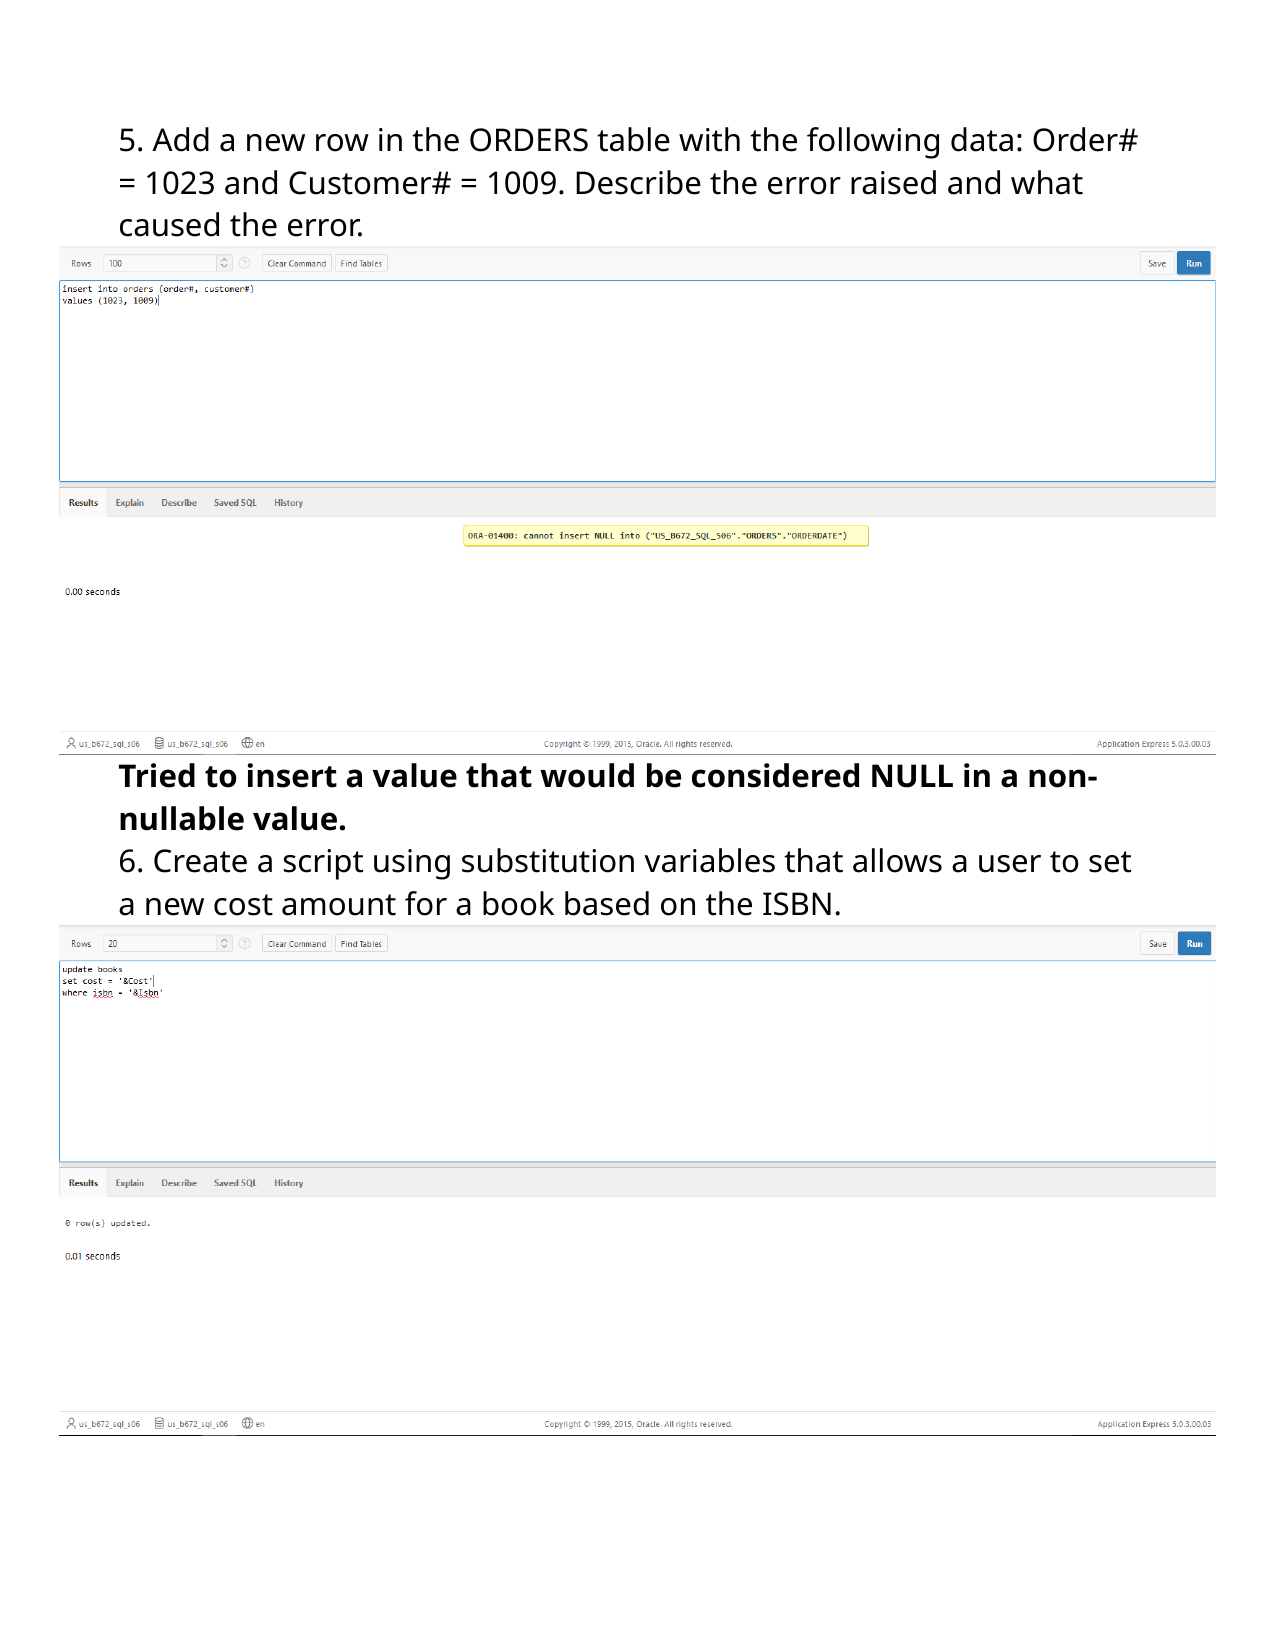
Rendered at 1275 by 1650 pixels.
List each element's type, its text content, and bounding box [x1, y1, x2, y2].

text Tried to insert a value that would be considered NULL in a non-nullable value. [118, 755, 1157, 839]
text 6. Create a script using substitution variables that allows a user to set a new cost amount for a book based on the ISBN. [118, 839, 1157, 924]
text 5. Add a new row in the ORDERS table with the following data: Order# = 1023 and Customer# = 1009. Describe the error raised and what caused the error. [118, 118, 1157, 246]
picture [59, 924, 1216, 1436]
picture [59, 246, 1216, 755]
